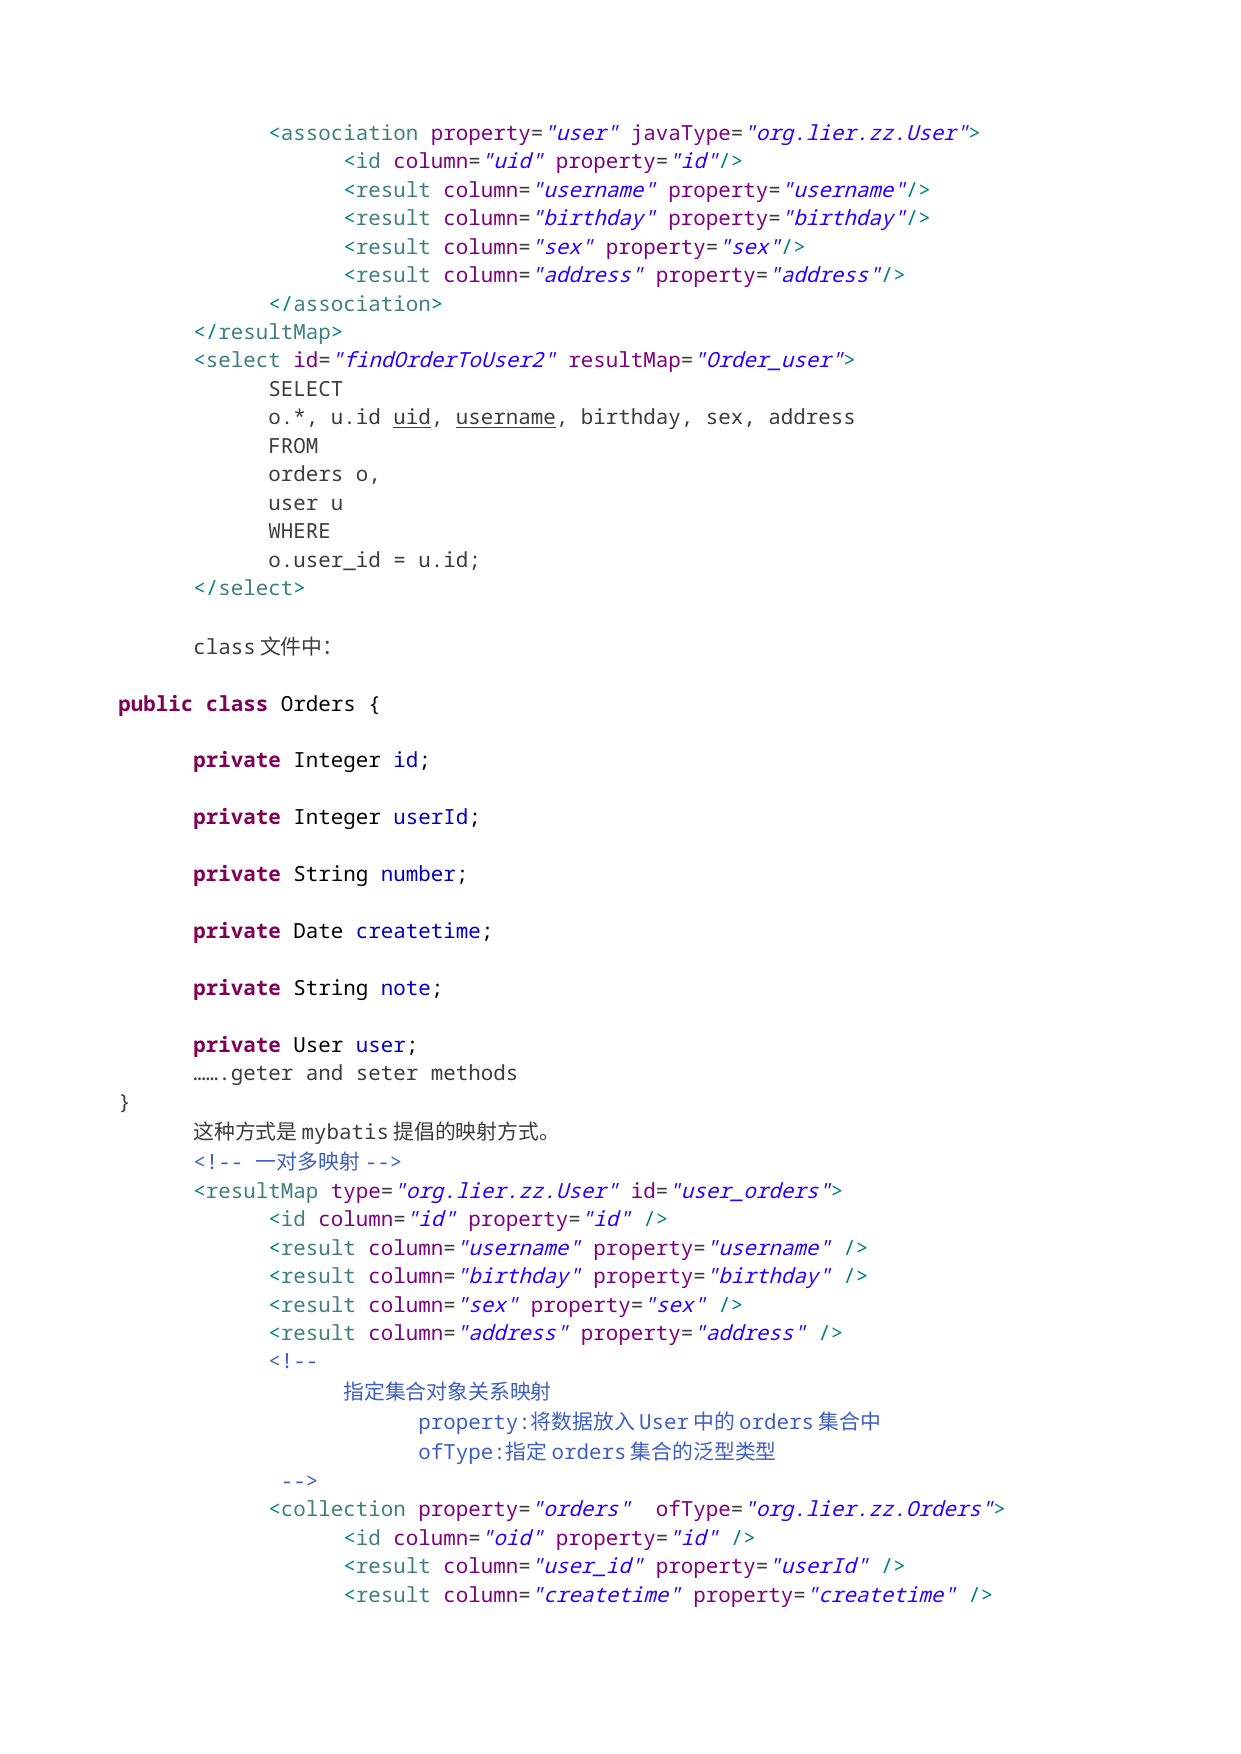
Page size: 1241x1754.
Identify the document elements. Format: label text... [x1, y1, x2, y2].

text <id column="uid" property="id"/> [118, 147, 1122, 175]
text <collection property="orders" ofType="org.lier.zz.Orders"> [118, 1494, 1122, 1523]
text private String number; [118, 859, 1122, 888]
text private Integer id; [118, 746, 1122, 774]
text </association> [118, 289, 1122, 317]
text <select id="findOrderToUser2" resultMap="Order_user"> [118, 346, 1122, 374]
text <result column="sex" property="sex" /> [118, 1290, 1122, 1318]
text <result column="username" property="username" /> [118, 1233, 1122, 1261]
text property:将数据放入User中的orders集合中 [118, 1405, 1122, 1436]
text <result column="address" property="address"/> [118, 260, 1122, 289]
text <association property="user" javaType="org.lier.zz.User"> [118, 118, 1122, 147]
text <id column="oid" property="id" /> [118, 1523, 1122, 1551]
text <resultMap type="org.lier.zz.User" id="user_orders"> [118, 1176, 1122, 1204]
text </resultMap> [118, 317, 1122, 346]
text private Date createtime; [118, 916, 1122, 945]
text …….geter and seter methods [118, 1058, 1122, 1087]
text o.*, u.id uid, username, birthday, sex, address [118, 402, 1122, 431]
text WHERE [118, 516, 1122, 545]
text private Integer userId; [118, 802, 1122, 831]
text private User user; [118, 1030, 1122, 1058]
text --> [118, 1466, 1122, 1494]
text <!-- [118, 1347, 1122, 1375]
text <result column="address" property="address" /> [118, 1318, 1122, 1347]
text ofType:指定orders集合的泛型类型 [118, 1436, 1122, 1466]
text <result column="sex" property="sex"/> [118, 232, 1122, 260]
text 这种方式是mybatis提倡的映射方式。 [118, 1115, 1122, 1146]
text <result column="birthday" property="birthday"/> [118, 203, 1122, 232]
text user u [118, 488, 1122, 516]
text 指定集合对象关系映射 [118, 1375, 1122, 1405]
text private String note; [118, 973, 1122, 1002]
text SELECT [118, 374, 1122, 402]
text o.user_id = u.id; [118, 545, 1122, 573]
text <result column="birthday" property="birthday" /> [118, 1261, 1122, 1290]
text <result column="createtime" property="createtime" /> [118, 1580, 1122, 1608]
text <id column="id" property="id" /> [118, 1204, 1122, 1233]
text FROM [118, 431, 1122, 459]
text } [118, 1087, 1122, 1115]
text orders o, [118, 459, 1122, 488]
text <result column="user_id" property="userId" /> [118, 1551, 1122, 1580]
text <result column="username" property="username"/> [118, 175, 1122, 203]
text class文件中： [118, 630, 1122, 660]
text <!-- 一对多映射 --> [118, 1146, 1122, 1176]
text public class Orders { [118, 689, 1122, 717]
text </select> [118, 573, 1122, 602]
